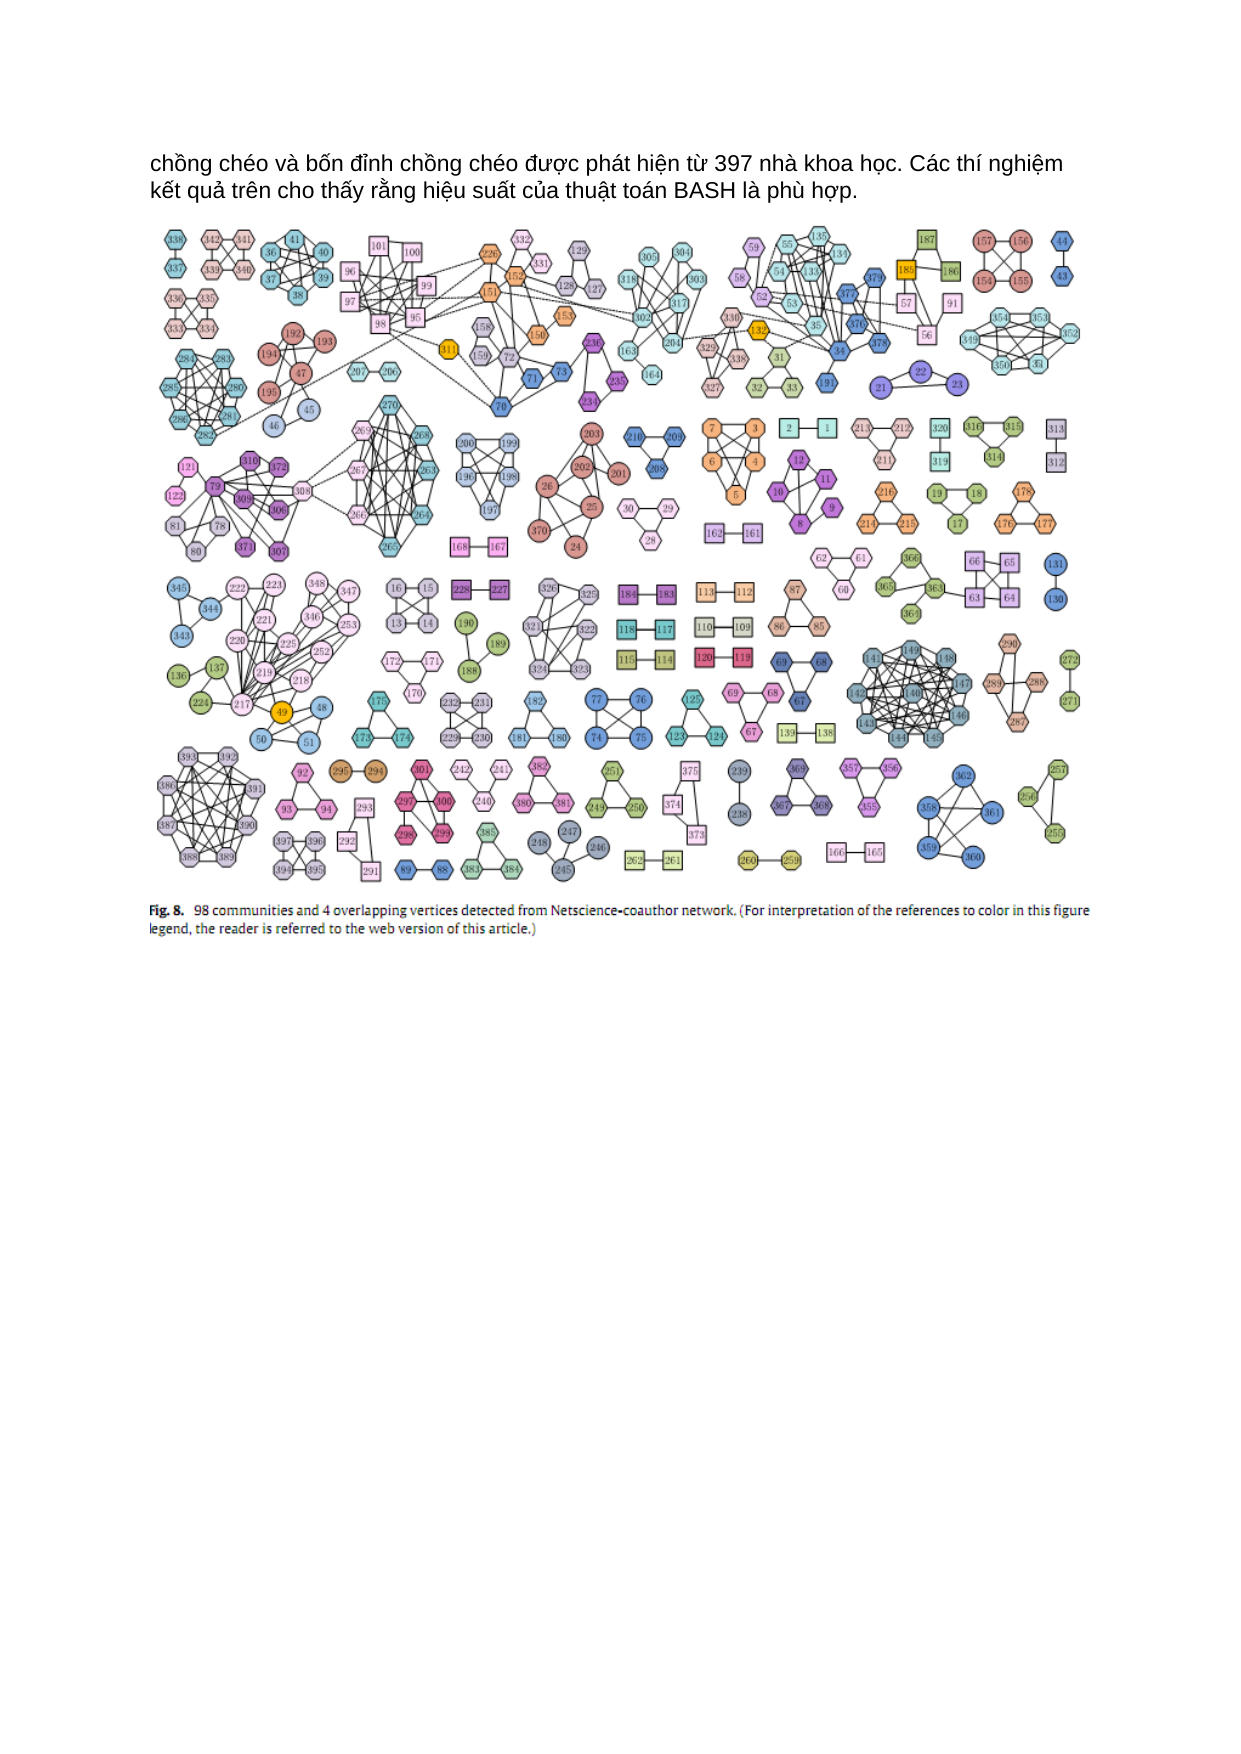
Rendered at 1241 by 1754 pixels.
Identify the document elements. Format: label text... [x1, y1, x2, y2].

text chồng chéo và bốn đỉnh chồng chéo được phát hiện từ 397 nhà khoa học. Các thí nghiệm kết quả trên cho thấy rằng hiệu suất của thuật toán BASH là phù hợp. [150, 150, 1090, 203]
